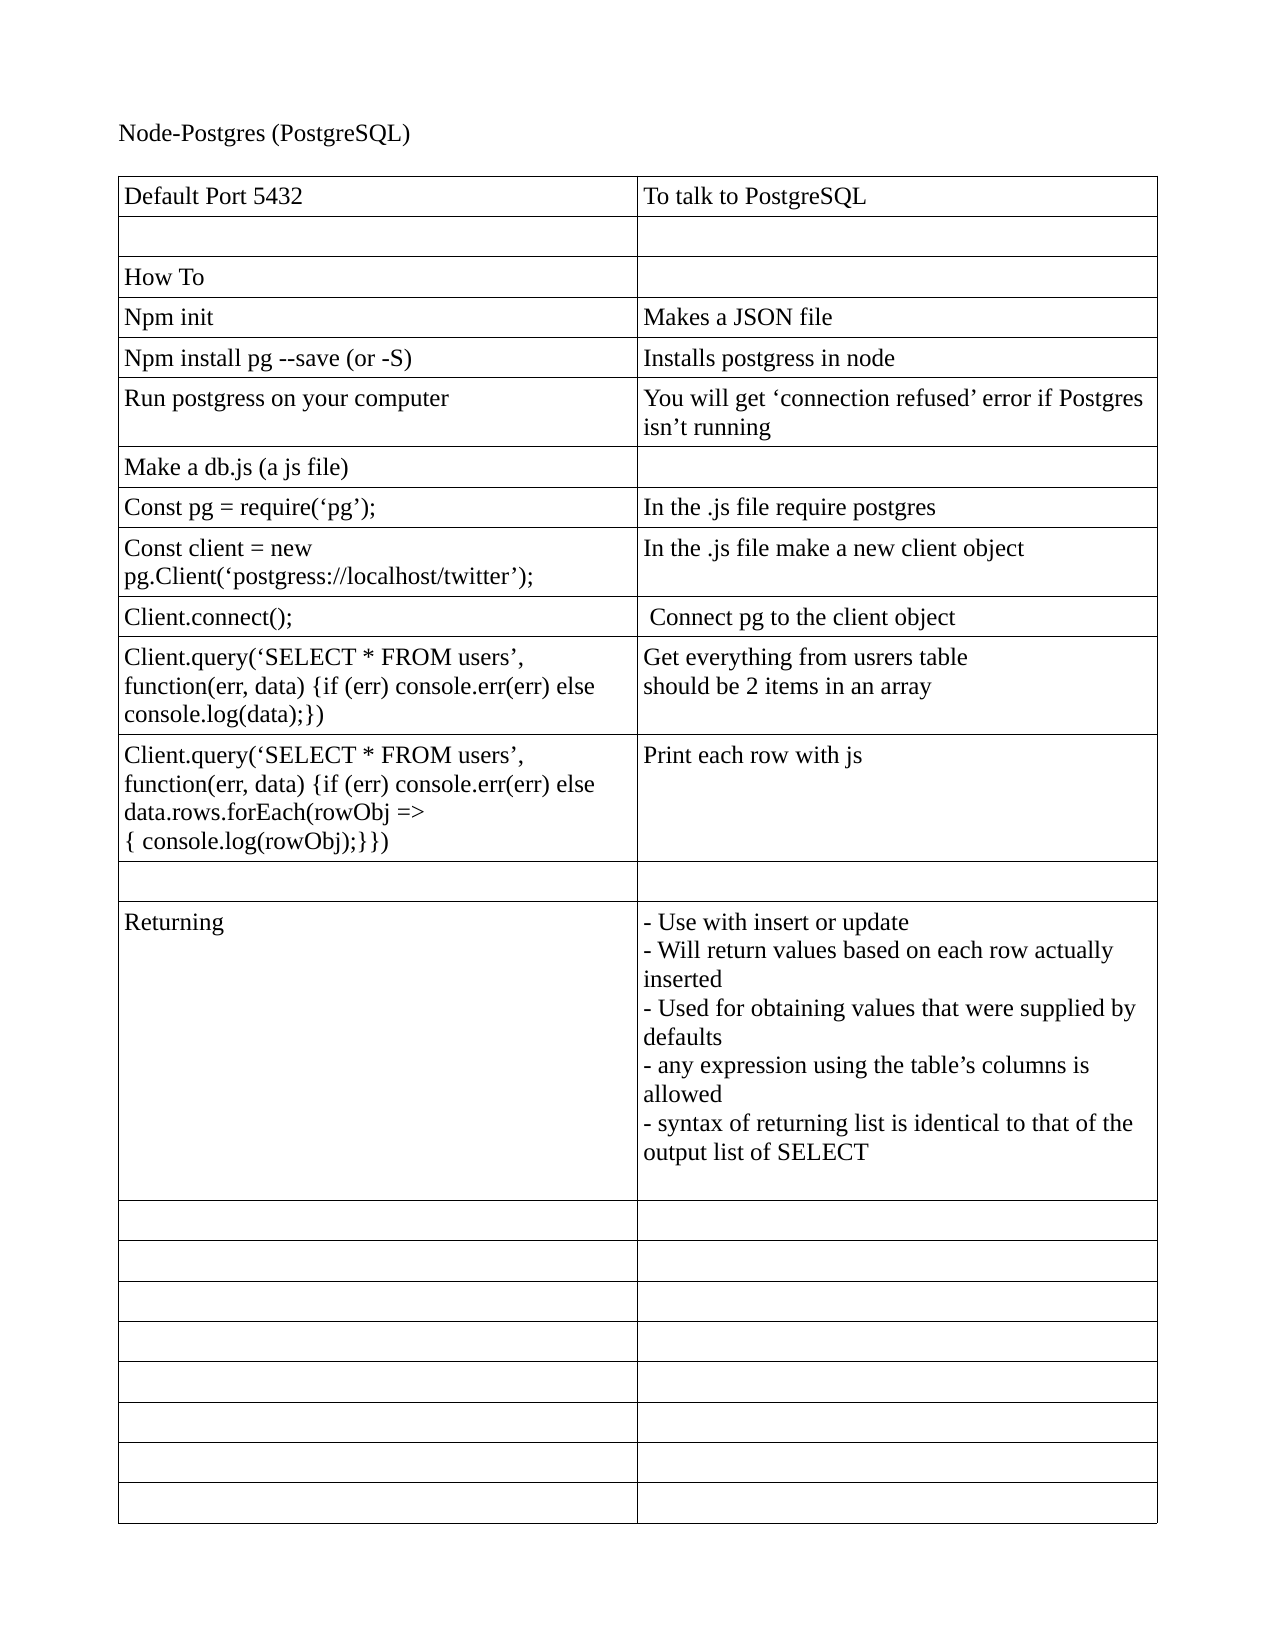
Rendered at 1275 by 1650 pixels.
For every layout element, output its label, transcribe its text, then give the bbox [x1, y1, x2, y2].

table_cell Npm init [119, 298, 637, 337]
table_cell [638, 862, 1157, 901]
table_cell [119, 1282, 637, 1321]
table_cell [638, 1282, 1157, 1321]
table_cell Run postgress on your computer [119, 378, 637, 446]
table_header Default Port 5432 [119, 177, 637, 216]
table_cell Const client = new pg.Client(‘postgress://localhost/twitter’); [119, 528, 637, 596]
table_cell [638, 257, 1157, 297]
table_cell Makes a JSON file [638, 298, 1157, 337]
table_cell Client.query(‘SELECT * FROM users’, function(err, data) {if (err) console.err(err) else console.log(data);}) [119, 637, 637, 734]
table_cell [119, 1201, 637, 1240]
table_cell [638, 217, 1157, 256]
table_cell [638, 1241, 1157, 1281]
table_cell [638, 1443, 1157, 1482]
table_cell [119, 217, 637, 256]
table_cell [638, 1483, 1157, 1522]
table_cell [119, 1241, 637, 1281]
table_cell [119, 1403, 637, 1442]
table_cell [638, 1362, 1157, 1402]
table_cell [119, 1322, 637, 1361]
table_cell Npm install pg --save (or -S) [119, 338, 637, 377]
table_cell In the .js file require postgres [638, 488, 1157, 527]
table_cell Installs postgress in node [638, 338, 1157, 377]
table_cell [638, 1201, 1157, 1240]
table_cell Make a db.js (a js file) [119, 447, 637, 487]
table_cell - Use with insert or update - Will return values based on each row actually inserted - Used for obtaining values that were supplied by defaults - any expression using the table’s columns is allowed - syntax of returning list is identical to that of the output list of SELECT [638, 902, 1157, 1200]
table_cell In the .js file make a new client object [638, 528, 1157, 596]
table_cell Client.query(‘SELECT * FROM users’, function(err, data) {if (err) console.err(err) else data.rows.forEach(rowObj => { console.log(rowObj);}}) [119, 735, 637, 861]
table_cell Connect pg to the client object [638, 597, 1157, 636]
table_cell Print each row with js [638, 735, 1157, 861]
table_cell [638, 1322, 1157, 1361]
table_cell Const pg = require(‘pg’); [119, 488, 637, 527]
table_cell How To [119, 257, 637, 297]
table_cell Client.connect(); [119, 597, 637, 636]
table_cell [638, 1403, 1157, 1442]
table_cell [119, 1362, 637, 1402]
table_cell [119, 1483, 637, 1522]
table_cell [119, 1443, 637, 1482]
table_cell Returning [119, 902, 637, 1200]
table_cell [638, 447, 1157, 487]
table_cell [119, 862, 637, 901]
table_cell Get everything from usrers table should be 2 items in an array [638, 637, 1157, 734]
table_header To talk to PostgreSQL [638, 177, 1157, 216]
table_cell You will get ‘connection refused’ error if Postgres isn’t running [638, 378, 1157, 446]
text Node-Postgres (PostgreSQL) [118, 118, 1157, 147]
